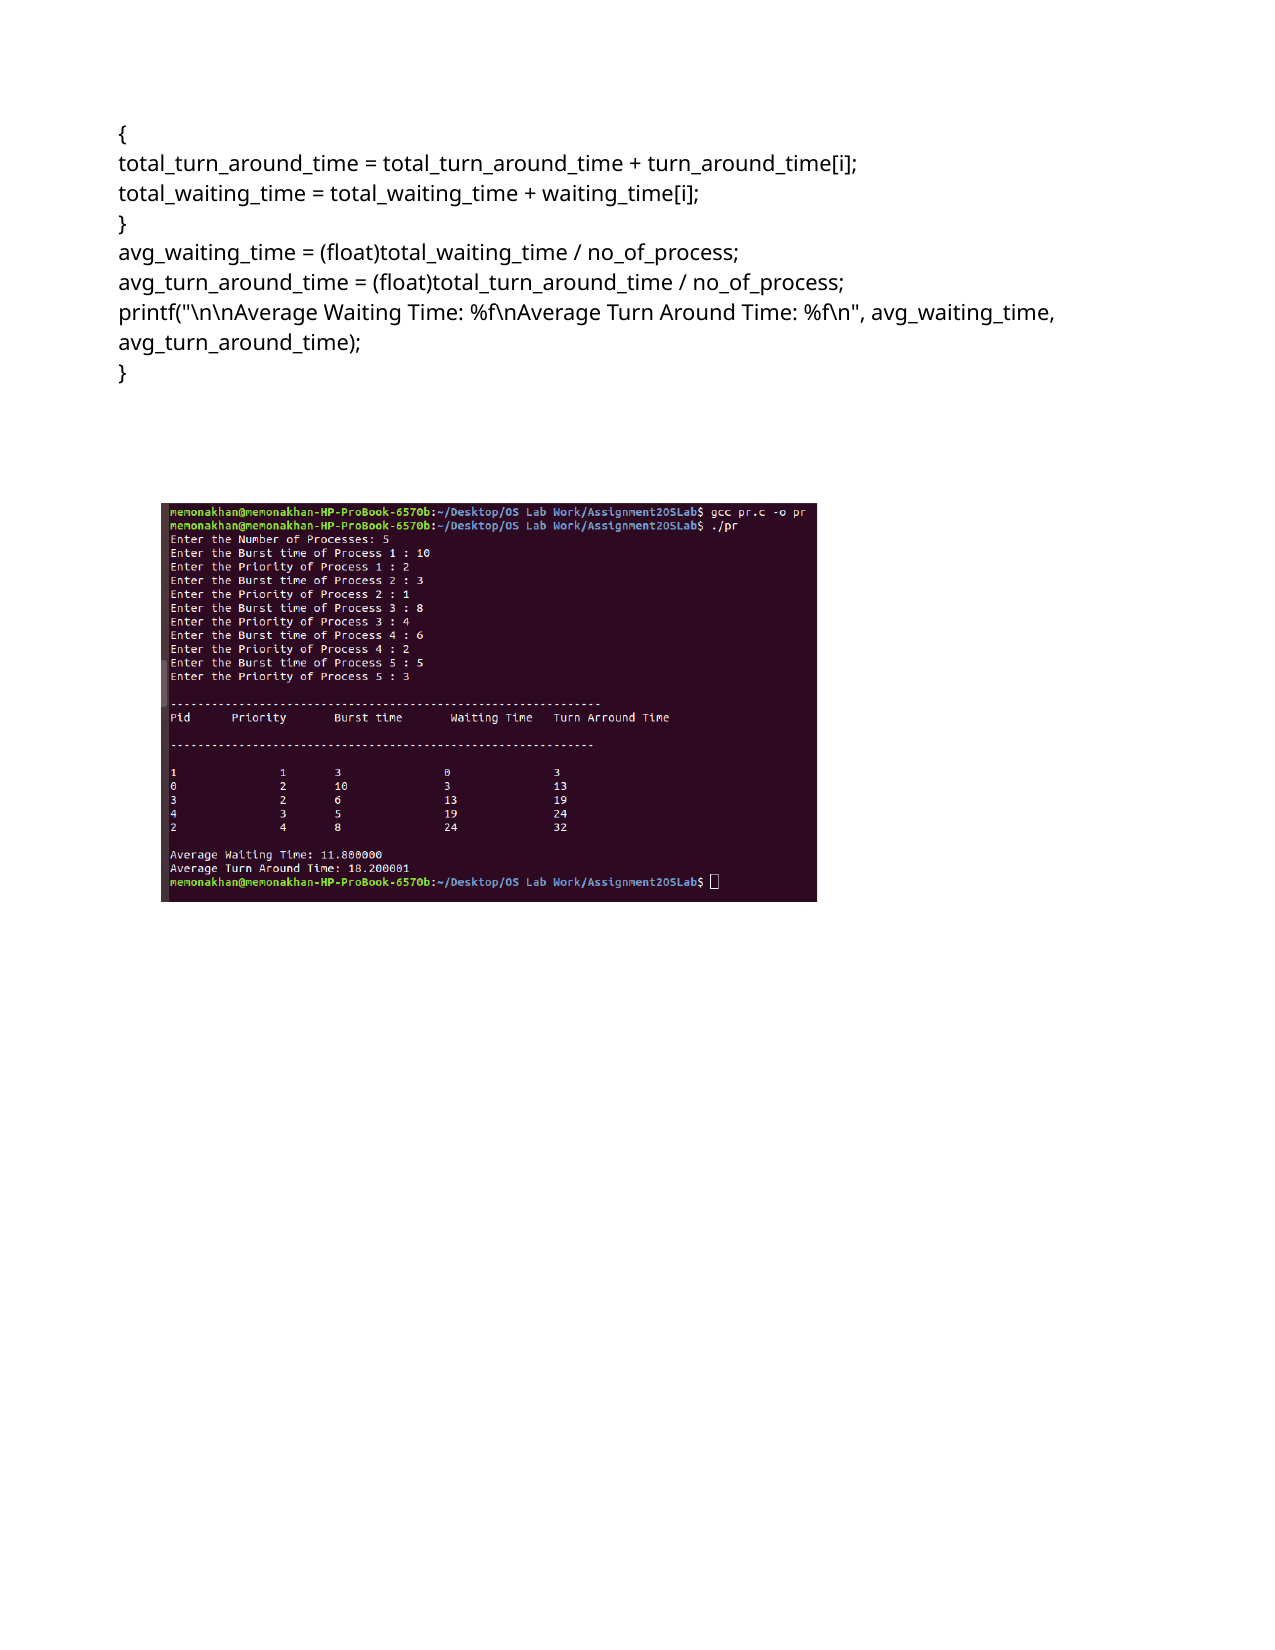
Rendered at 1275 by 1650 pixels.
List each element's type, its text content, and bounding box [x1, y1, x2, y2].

text avg_waiting_time = (float)total_waiting_time / no_of_process; [118, 237, 1157, 267]
text } [118, 356, 1157, 386]
text } [118, 207, 1157, 237]
text total_waiting_time = total_waiting_time + waiting_time[i]; [118, 178, 1157, 207]
text printf("\n\nAverage Waiting Time: %f\nAverage Turn Around Time: %f\n", avg_waiting_time, avg_turn_around_time); [118, 297, 1157, 356]
text avg_turn_around_time = (float)total_turn_around_time / no_of_process; [118, 267, 1157, 297]
picture [161, 503, 818, 902]
text total_turn_around_time = total_turn_around_time + turn_around_time[i]; [118, 148, 1157, 178]
text { [118, 118, 1157, 148]
